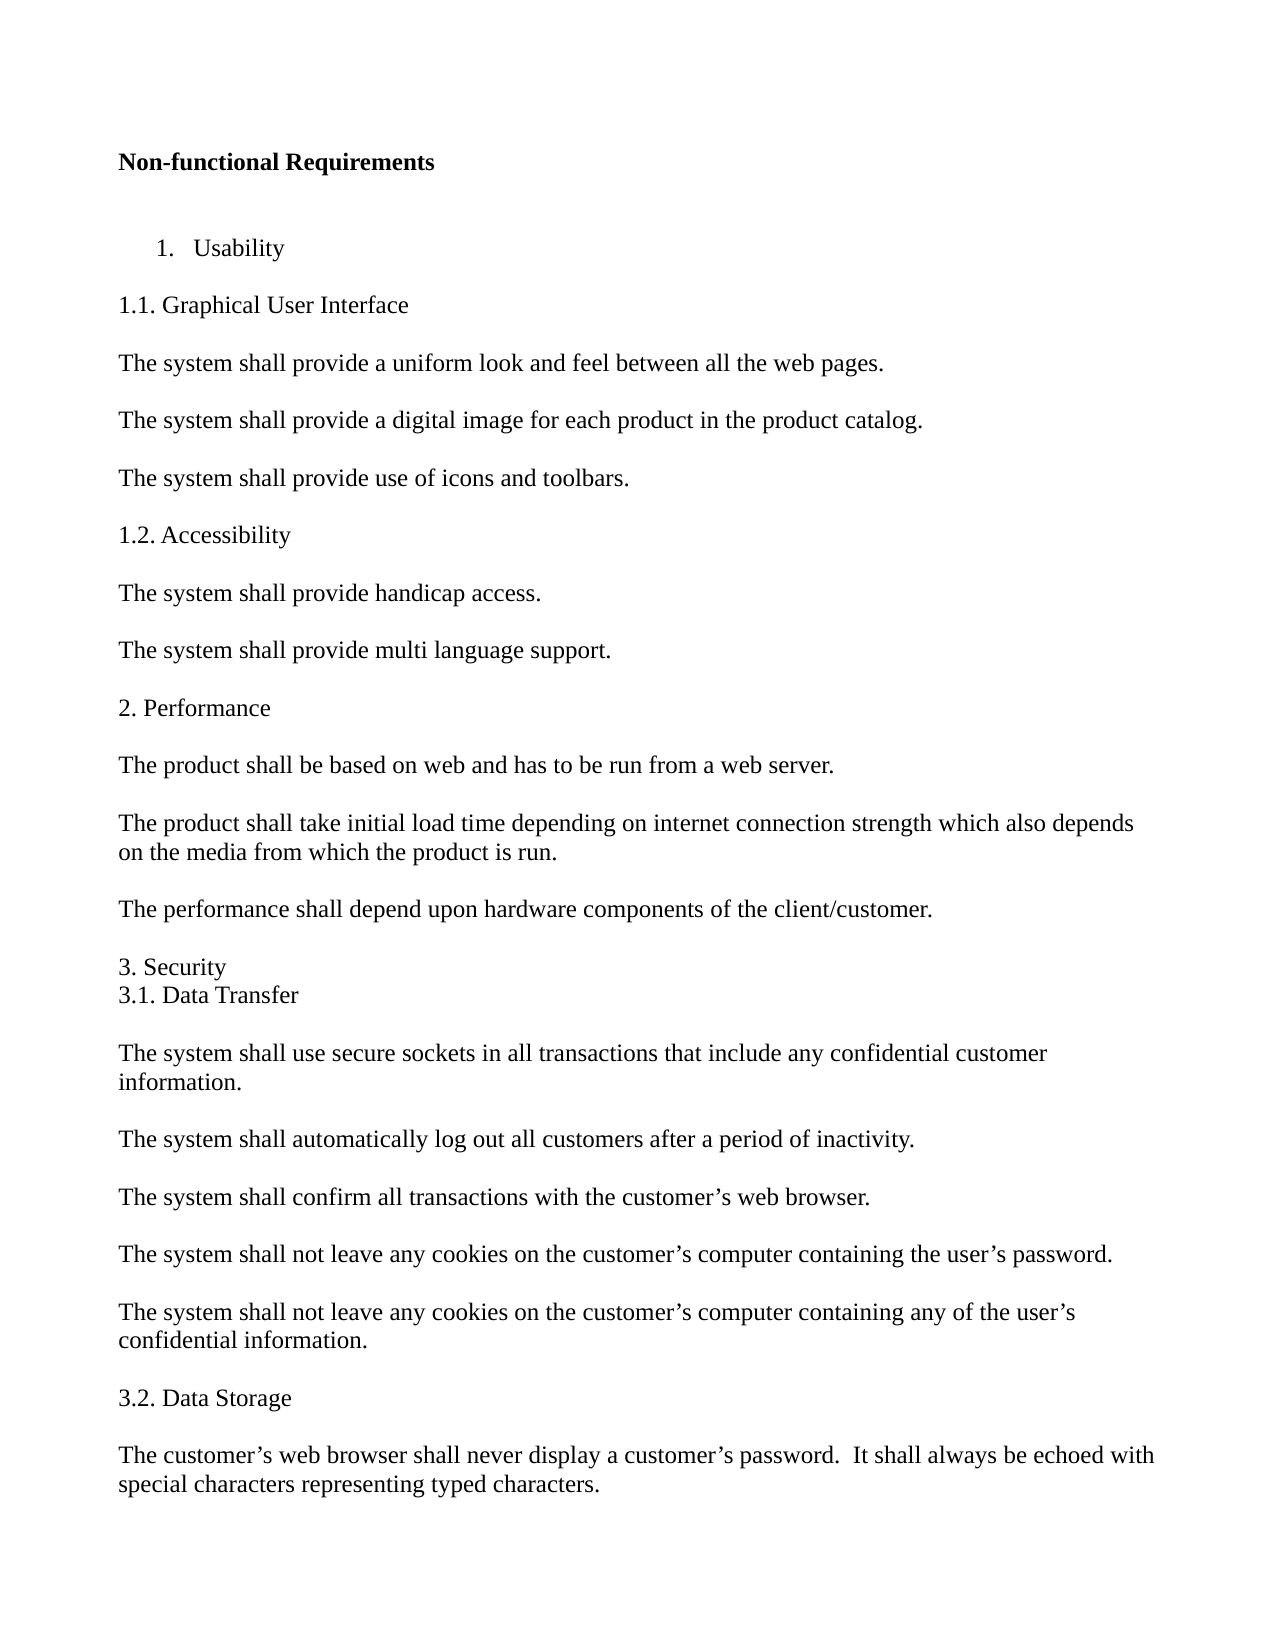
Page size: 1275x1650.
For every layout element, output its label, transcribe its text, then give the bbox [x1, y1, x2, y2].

text 3. Security [118, 952, 1157, 981]
text The customer’s web browser shall never display a customer’s password. It shall always be echoed with special characters representing typed characters. [118, 1441, 1157, 1498]
text 1.1. Graphical User Interface [118, 291, 1157, 319]
text The product shall take initial load time depending on internet connection strength which also depends on the media from which the product is run. [118, 808, 1157, 866]
list Usability [156, 233, 1157, 262]
text 3.2. Data Storage [118, 1383, 1157, 1412]
text The system shall use secure sockets in all transactions that include any confidential customer information. [118, 1038, 1157, 1096]
text The system shall confirm all transactions with the customer’s web browser. [118, 1182, 1157, 1211]
text The product shall be based on web and has to be run from a web server. [118, 751, 1157, 779]
text 3.1. Data Transfer [118, 981, 1157, 1009]
text The performance shall depend upon hardware components of the client/customer. [118, 894, 1157, 923]
text The system shall automatically log out all customers after a period of inactivity. [118, 1124, 1157, 1153]
text The system shall provide handicap access. [118, 578, 1157, 607]
text 1.2. Accessibility [118, 521, 1157, 549]
text The system shall not leave any cookies on the customer’s computer containing any of the user’s confidential information. [118, 1297, 1157, 1354]
text The system shall provide a digital image for each product in the product catalog. [118, 406, 1157, 434]
text The system shall provide multi language support. [118, 636, 1157, 664]
text Non-functional Requirements [118, 147, 1157, 176]
text The system shall not leave any cookies on the customer’s computer containing the user’s password. [118, 1239, 1157, 1268]
text The system shall provide a uniform look and feel between all the web pages. [118, 348, 1157, 377]
text The system shall provide use of icons and toolbars. [118, 463, 1157, 492]
text 2. Performance [118, 693, 1157, 722]
